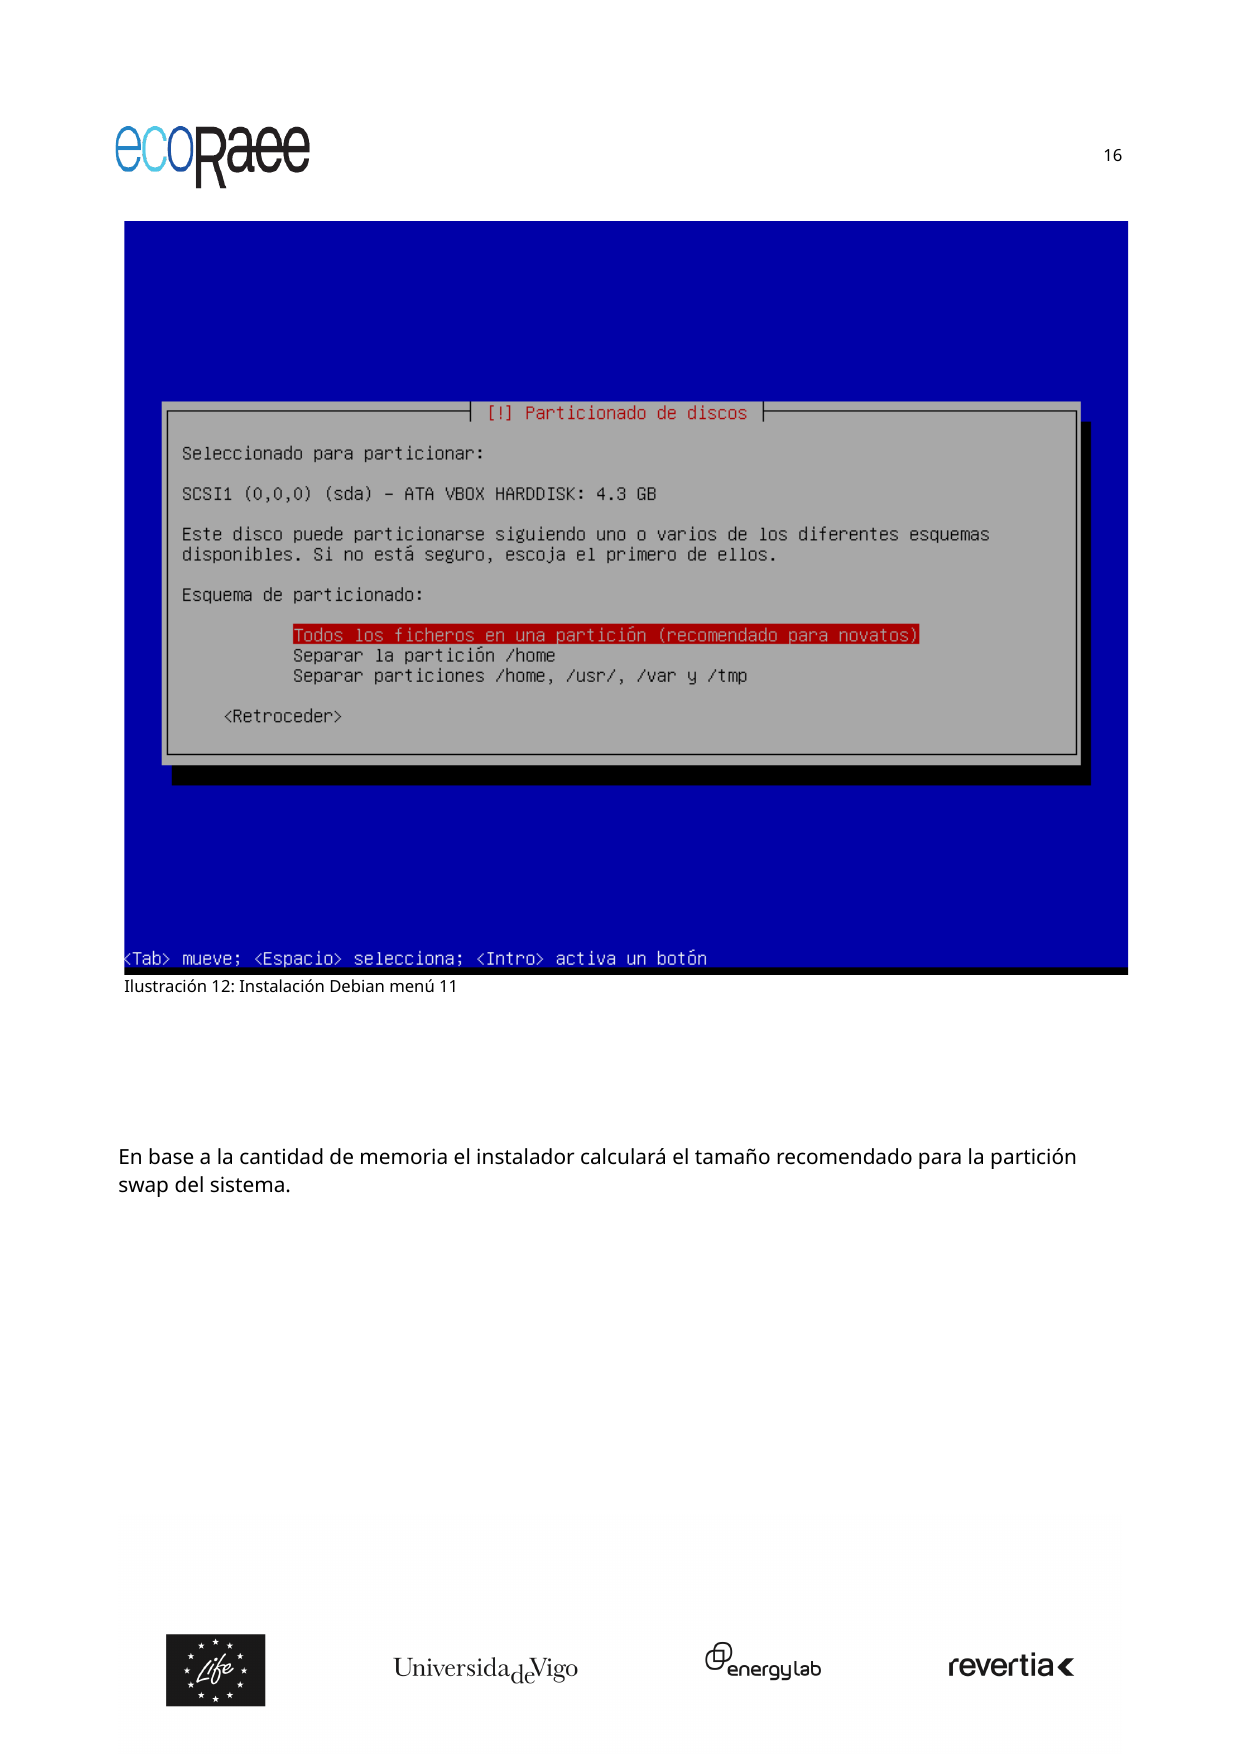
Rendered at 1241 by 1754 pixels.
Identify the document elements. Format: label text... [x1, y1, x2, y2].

text En base a la cantidad de memoria el instalador calculará el tamaño recomendado para la partición swap del sistema. [118, 1142, 1122, 1199]
picture [124, 221, 1129, 975]
picture [114, 124, 311, 190]
text Ilustración 12: Instalación Debian menú 11 [124, 975, 1122, 997]
picture [118, 1514, 1123, 1754]
